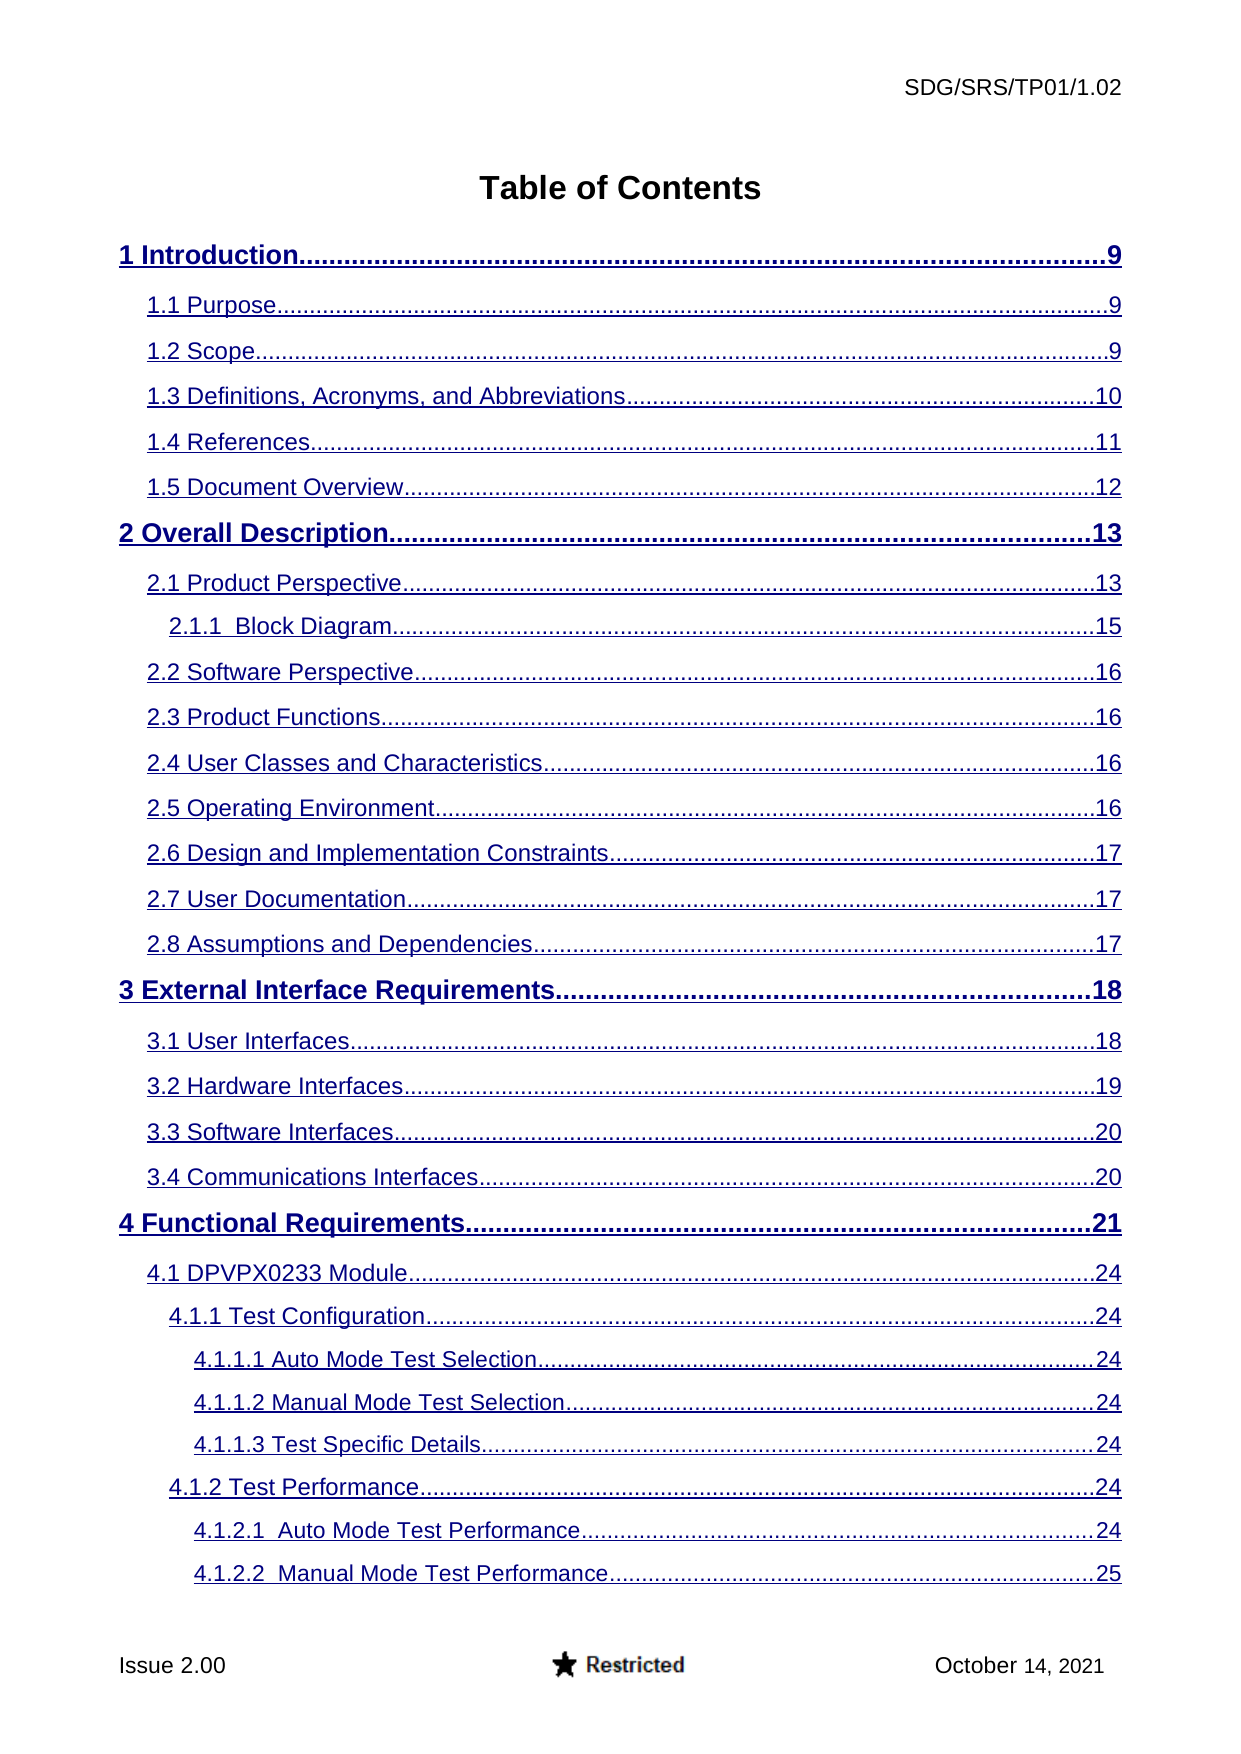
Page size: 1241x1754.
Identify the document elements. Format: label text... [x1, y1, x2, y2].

text 2 Overall Description 13 [118, 521, 1122, 544]
text Table of Contents [118, 167, 1122, 206]
text 3.2 Hardware Interfaces 19 [147, 1076, 1122, 1096]
text 2.5 Operating Environment 16 [147, 798, 1122, 818]
text 4.1.2.1 Auto Mode Test Performance 24 [193, 1519, 1122, 1540]
text 3.4 Communications Interfaces 20 [147, 1167, 1122, 1187]
text 1.3 Definitions, Acronyms, and Abbreviations 10 [147, 386, 1122, 406]
text 4 Functional Requirements 21 [118, 1211, 1122, 1234]
text 4.1.1.3 Test Specific Details 24 [193, 1433, 1122, 1454]
text 2.1.1 Block Diagram 15 [168, 614, 1122, 636]
text 2.1 Product Perspective 13 [147, 573, 1122, 593]
text 4.1.1 Test Configuration 24 [168, 1304, 1122, 1326]
text 1 Introduction 9 [118, 243, 1122, 266]
picture [542, 1642, 698, 1687]
text 1.4 References 11 [147, 432, 1122, 452]
text 4.1.2.2 Manual Mode Test Performance 25 [193, 1562, 1122, 1583]
text 2.8 Assumptions and Dependencies 17 [147, 934, 1122, 954]
text 2.4 User Classes and Characteristics 16 [147, 753, 1122, 773]
text 2.7 User Documentation 17 [147, 889, 1122, 909]
text 2.2 Software Perspective 16 [147, 662, 1122, 682]
text 4.1.1.2 Manual Mode Test Selection 24 [193, 1390, 1122, 1411]
text 4.1 DPVPX0233 Module 24 [147, 1263, 1122, 1283]
text 3.3 Software Interfaces 20 [147, 1122, 1122, 1141]
text 1.1 Purpose 9 [147, 296, 1122, 315]
text 1.5 Document Overview 12 [147, 477, 1122, 497]
text 1.2 Scope 9 [147, 341, 1122, 361]
text 3.1 User Interfaces 18 [147, 1031, 1122, 1051]
text 4.1.1.1 Auto Mode Test Selection 24 [193, 1347, 1122, 1368]
text 3 External Interface Requirements 18 [118, 978, 1122, 1002]
text 4.1.2 Test Performance 24 [168, 1476, 1122, 1497]
text 2.6 Design and Implementation Constraints 17 [147, 843, 1122, 863]
text 2.3 Product Functions 16 [147, 707, 1122, 727]
